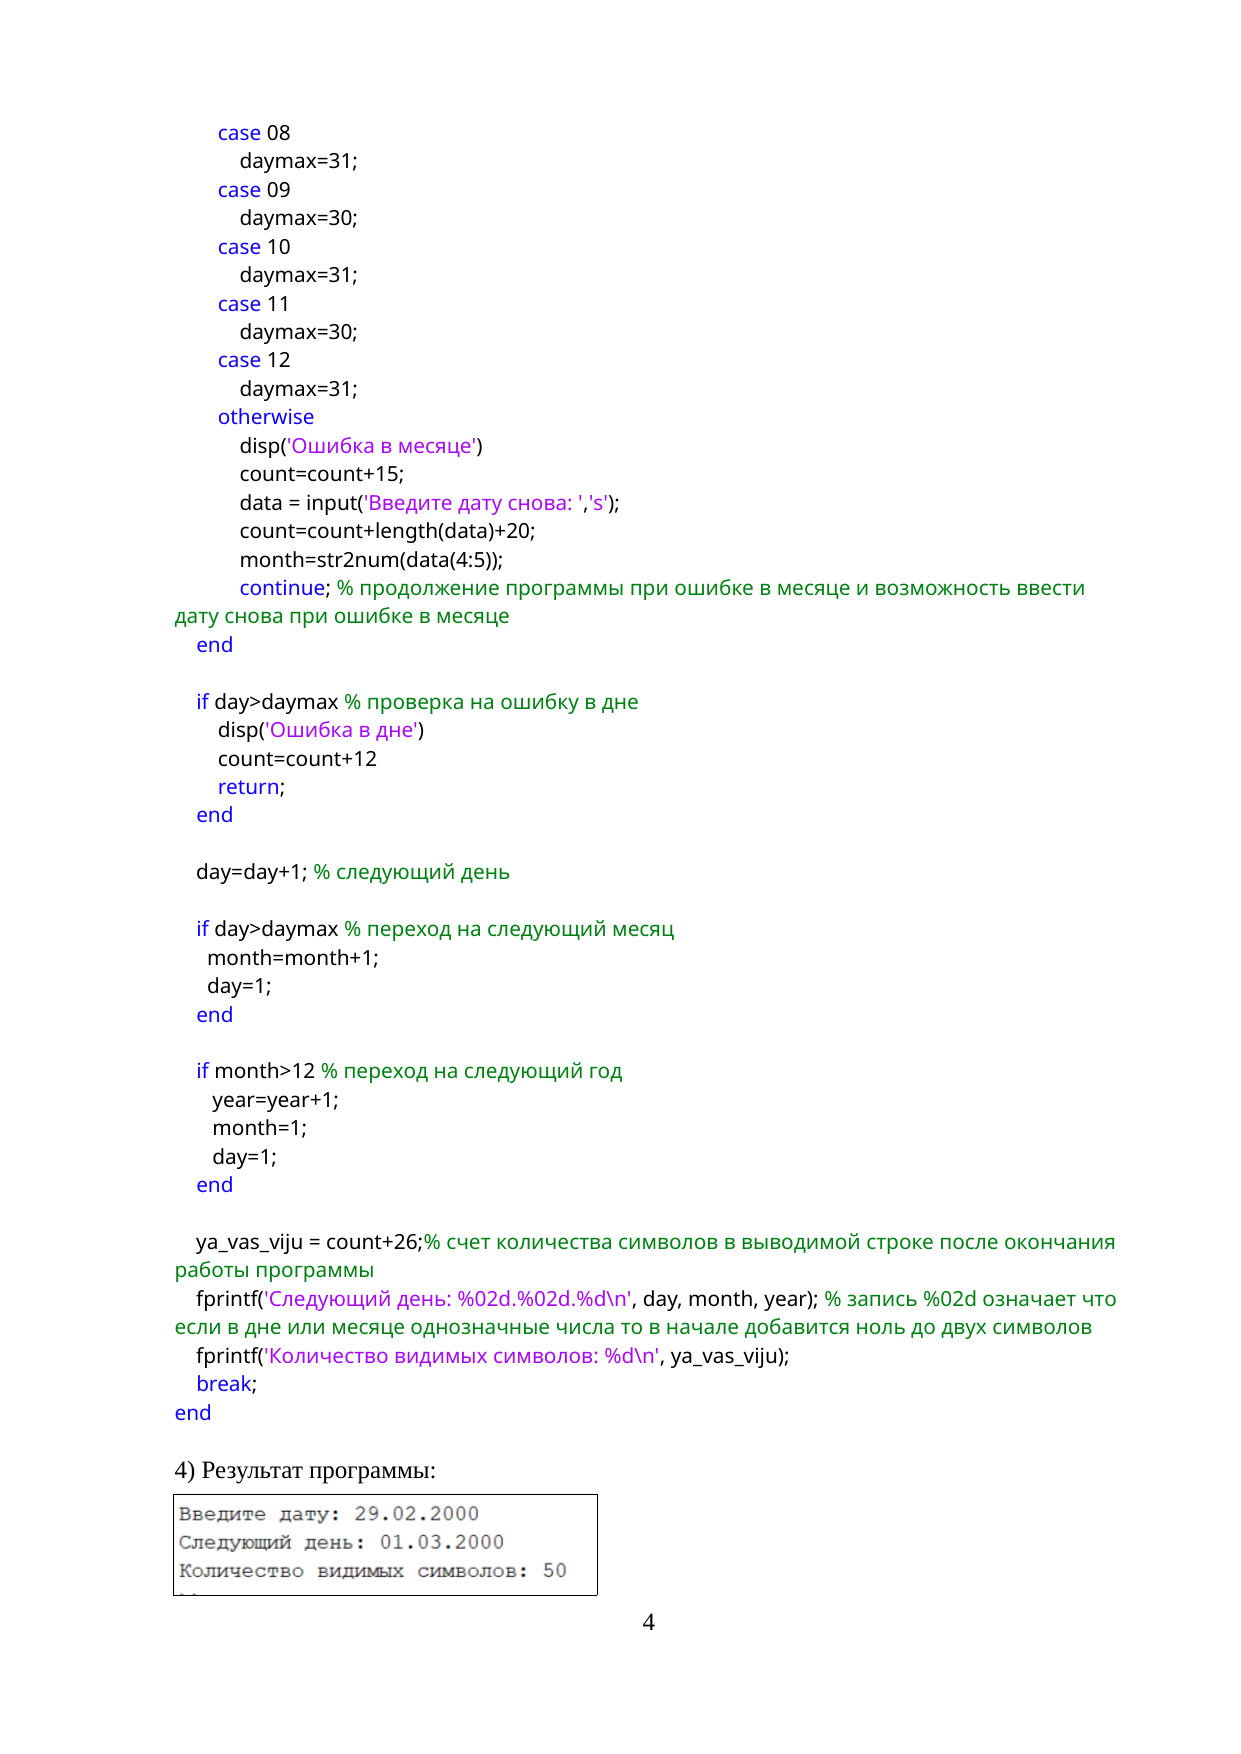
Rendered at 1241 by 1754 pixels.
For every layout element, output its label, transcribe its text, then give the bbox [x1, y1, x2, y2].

text 4) Результат программы: [174, 1455, 1123, 1484]
text day=1; [174, 971, 1123, 1000]
text case 12 [174, 346, 1123, 374]
text daymax=31; [174, 374, 1123, 402]
text end [174, 801, 1123, 829]
picture [174, 1495, 597, 1595]
text case 09 [174, 175, 1123, 203]
text month=str2num(data(4:5)); [174, 545, 1123, 573]
text end [174, 1398, 1123, 1426]
text case 10 [174, 232, 1123, 260]
text daymax=30; [174, 203, 1123, 232]
text if day>daymax % проверка на ошибку в дне [174, 687, 1123, 715]
text case 08 [174, 118, 1123, 147]
text case 11 [174, 289, 1123, 317]
text fprintf('Количество видимых символов: %d\n', ya_vas_viju); [174, 1341, 1123, 1369]
text ya_vas_viju = count+26;% счет количества символов в выводимой строке после окончания работы программы [174, 1227, 1123, 1284]
text daymax=31; [174, 260, 1123, 289]
text count=count+15; [174, 459, 1123, 488]
text disp('Ошибка в месяце') [174, 431, 1123, 459]
text daymax=31; [174, 147, 1123, 175]
text if month>12 % переход на следующий год [174, 1057, 1123, 1085]
text count=count+12 [174, 744, 1123, 772]
text month=month+1; [174, 943, 1123, 971]
text break; [174, 1369, 1123, 1398]
text year=year+1; [174, 1085, 1123, 1113]
text end [174, 630, 1123, 658]
text fprintf('Следующий день: %02d.%02d.%d\n', day, month, year); % запись %02d означает что если в дне или месяце однозначные числа то в начале добавится ноль до двух символов [174, 1284, 1123, 1341]
text data = input('Введите дату снова: ','s'); [174, 488, 1123, 516]
text daymax=30; [174, 317, 1123, 346]
text end [174, 1170, 1123, 1199]
text if day>daymax % переход на следующий месяц [174, 914, 1123, 943]
text count=count+length(data)+20; [174, 516, 1123, 545]
text continue; % продолжение программы при ошибке в месяце и возможность ввести дату снова при ошибке в месяце [174, 573, 1123, 630]
text otherwise [174, 402, 1123, 431]
text day=1; [174, 1142, 1123, 1170]
text end [174, 1000, 1123, 1028]
text month=1; [174, 1113, 1123, 1142]
text disp('Ошибка в дне') [174, 715, 1123, 744]
text day=day+1; % следующий день [174, 857, 1123, 886]
text return; [174, 772, 1123, 801]
